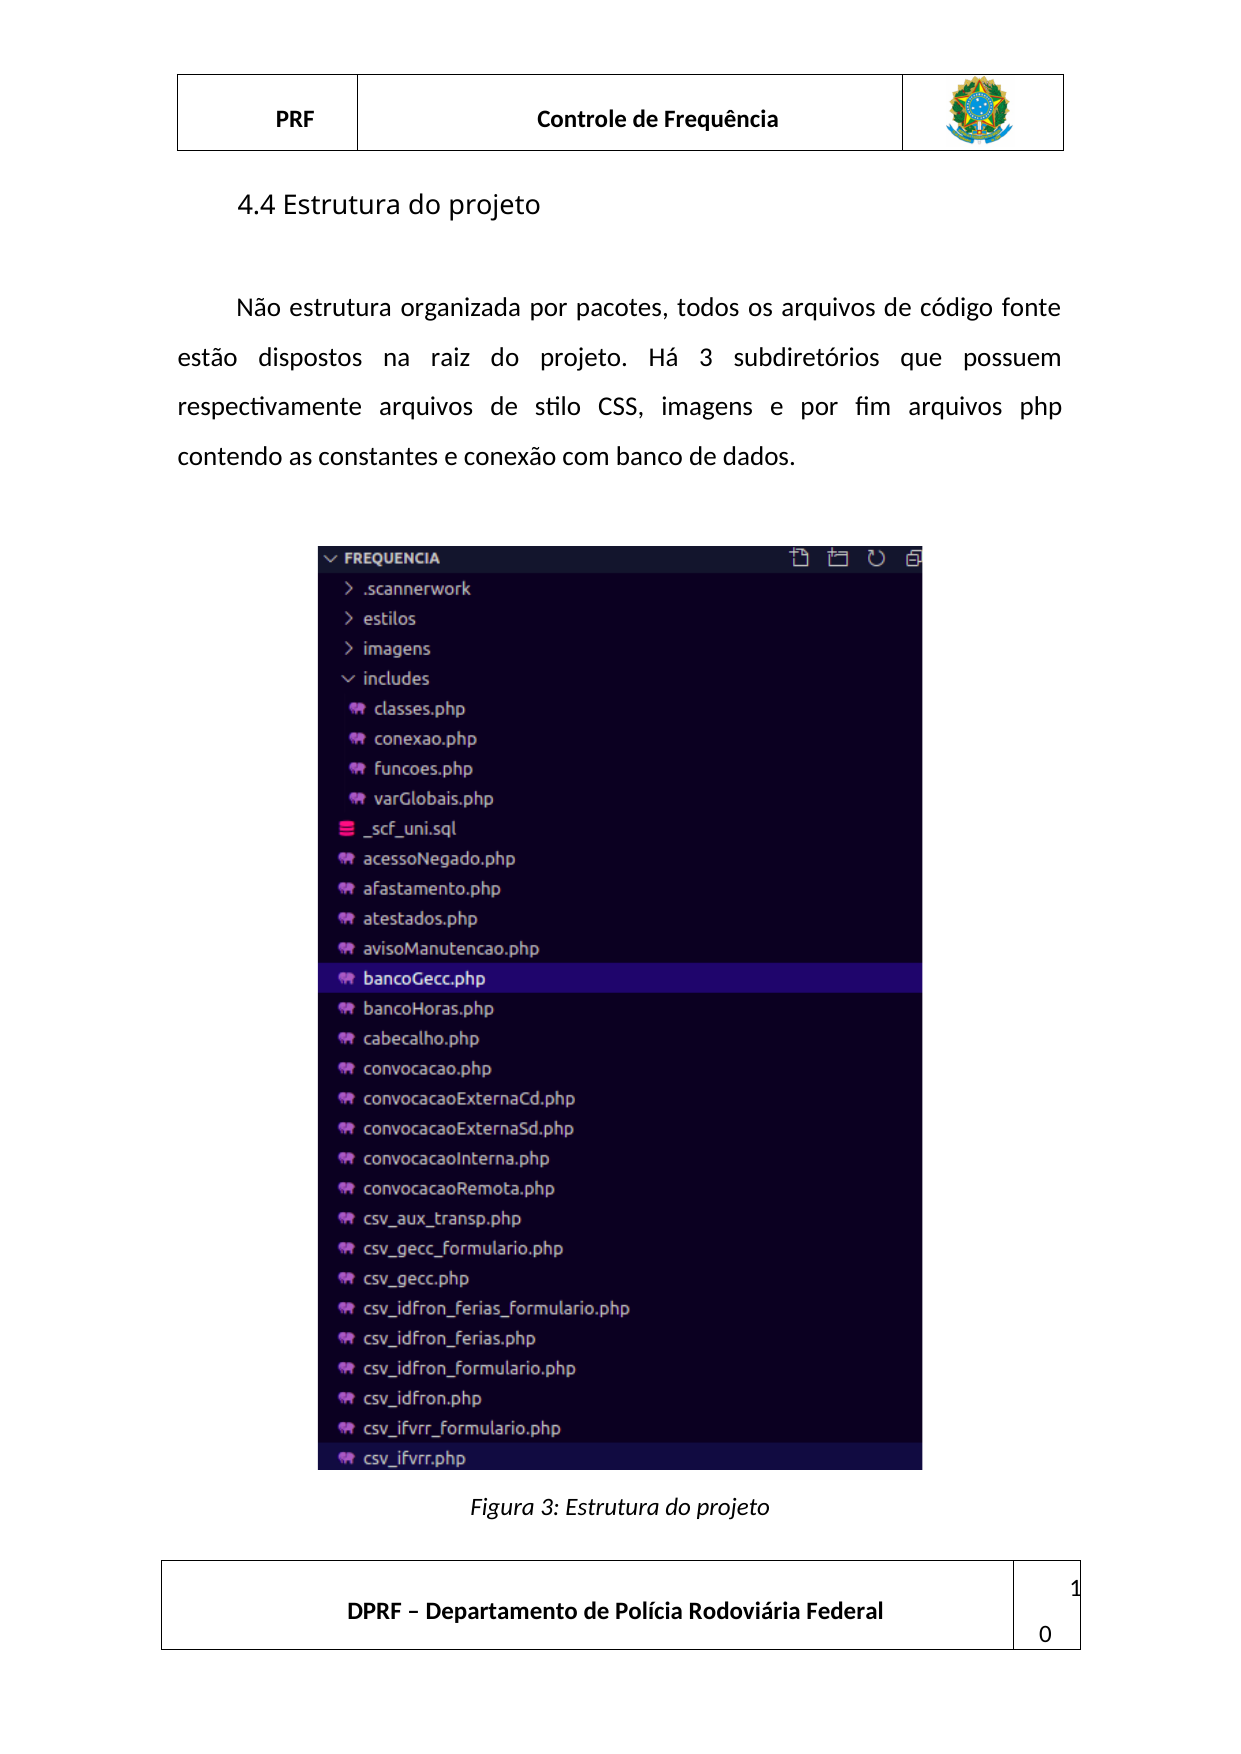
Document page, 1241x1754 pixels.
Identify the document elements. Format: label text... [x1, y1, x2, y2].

text Figura 3: Estrutura do projeto [318, 1470, 922, 1522]
picture [944, 75, 1020, 149]
subtitle 4.4 Estrutura do projeto [541, 186, 1063, 223]
text Não estrutura organizada por pacotes, todos os arquivos de código fonte estão dispostos na raiz do projeto. Há 3 subdiretórios que possuem respectivamente arquivos de stilo CSS, imagens e por fim arquivos php contendo as constantes e conexão com banco de dados. [177, 423, 1063, 472]
subtitle 4.4 Estrutura do projeto [177, 186, 237, 223]
text Não estrutura organizada por pacotes, todos os arquivos de código fonte estão dispostos na raiz do projeto. Há 3 subdiretórios que possuem respectivamente arquivos de stilo CSS, imagens e por fim arquivos php contendo as constantes e conexão com banco de dados. [177, 291, 1063, 340]
picture [317, 546, 923, 1470]
text Não estrutura organizada por pacotes, todos os arquivos de código fonte estão dispostos na raiz do projeto. Há 3 subdiretórios que possuem respectivamente arquivos de stilo CSS, imagens e por fim arquivos php contendo as constantes e conexão com banco de dados. [177, 373, 1063, 390]
